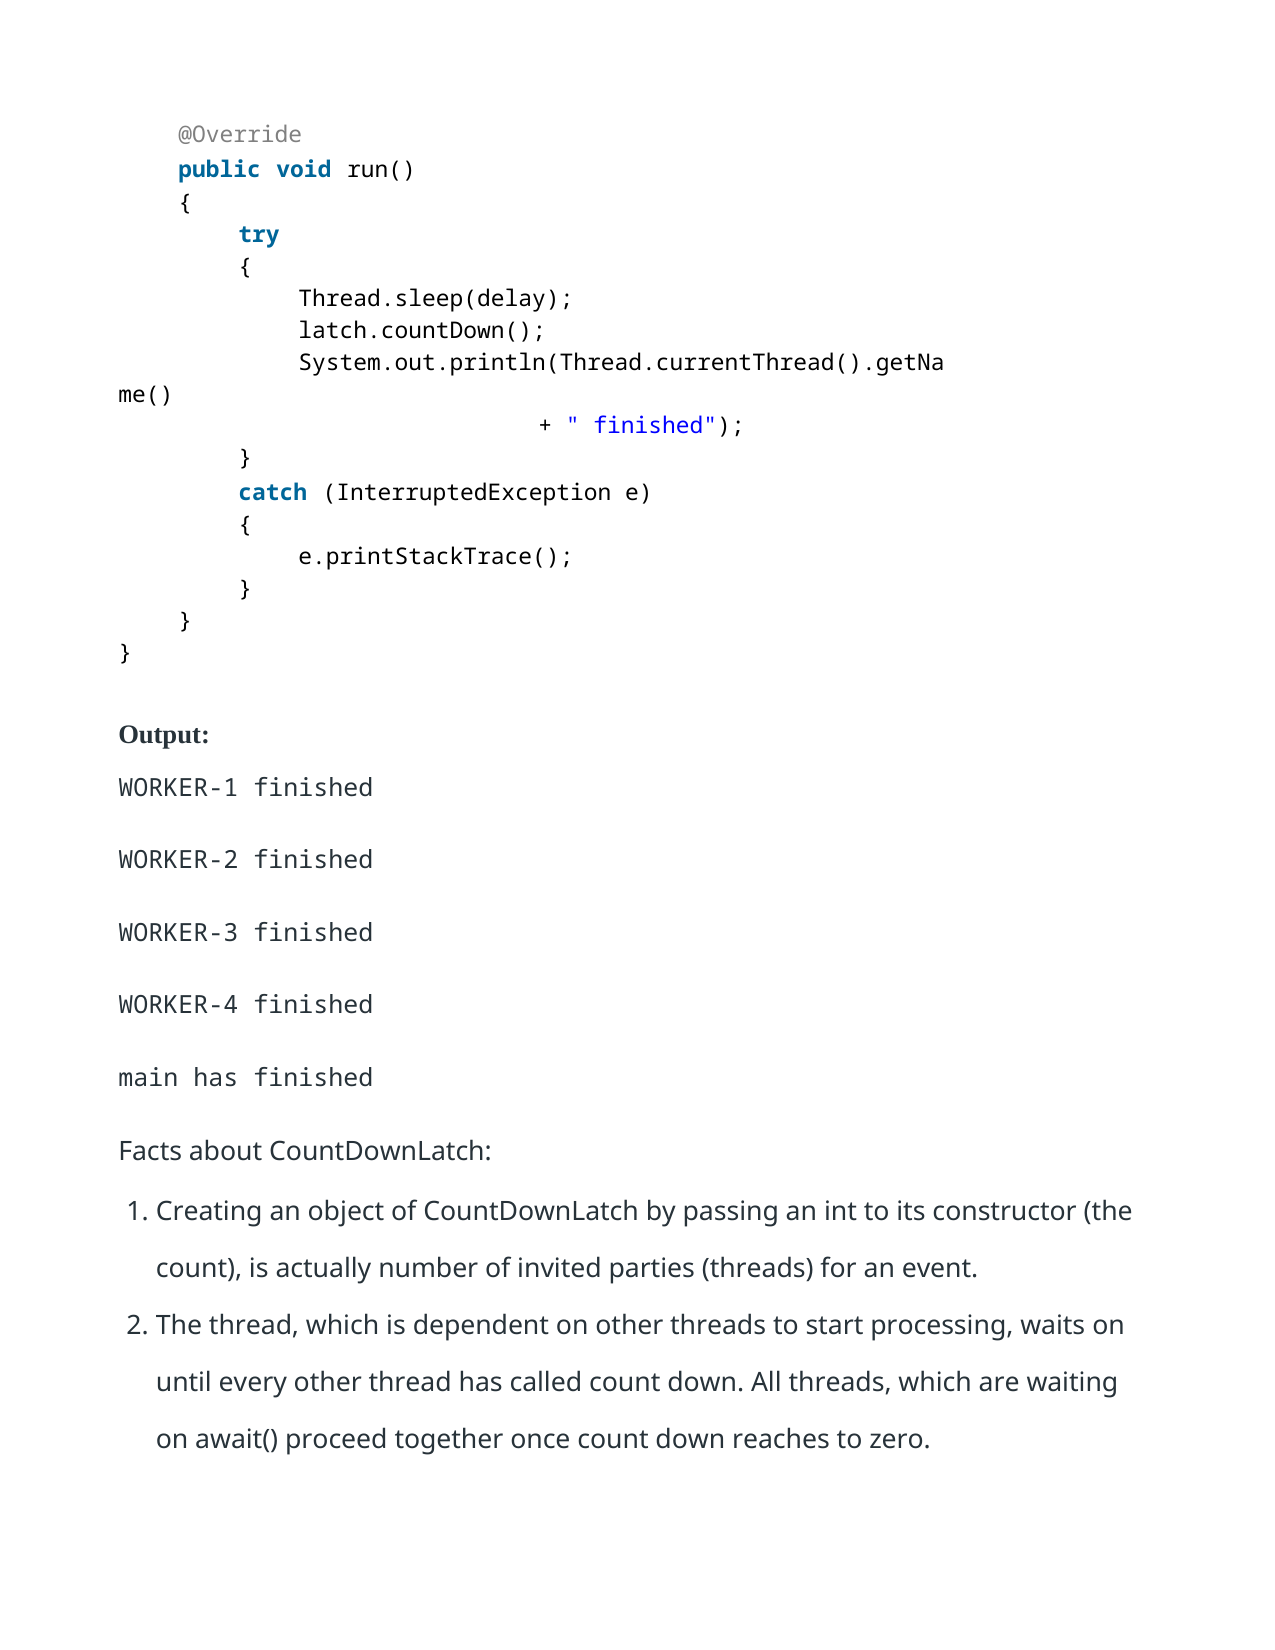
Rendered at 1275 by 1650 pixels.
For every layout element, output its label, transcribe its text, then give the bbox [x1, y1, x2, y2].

table_header @Override public void run() { try { Thread.sleep(delay); latch.countDown(); System.out.println(Thread.currentThread().getName() + " finished"); } catch (InterruptedException e) { e.printStackTrace(); } } } [118, 118, 949, 667]
text Facts about CountDownLatch: [118, 1132, 1157, 1168]
list Creating an object of CountDownLatch by passing an int to its constructor (the count), is actually number of invited parties (threads) for an event. [156, 1192, 1157, 1285]
text Output: [118, 718, 1157, 749]
text main has finished [118, 1059, 1157, 1093]
text WORKER-3 finished [118, 914, 1157, 948]
text WORKER-1 finished [118, 769, 1157, 803]
text WORKER-4 finished [118, 987, 1157, 1021]
list The thread, which is dependent on other threads to start processing, waits on until every other thread has called count down. All threads, which are waiting on await() proceed together once count down reaches to zero. [156, 1306, 1157, 1457]
text WORKER-2 finished [118, 842, 1157, 876]
